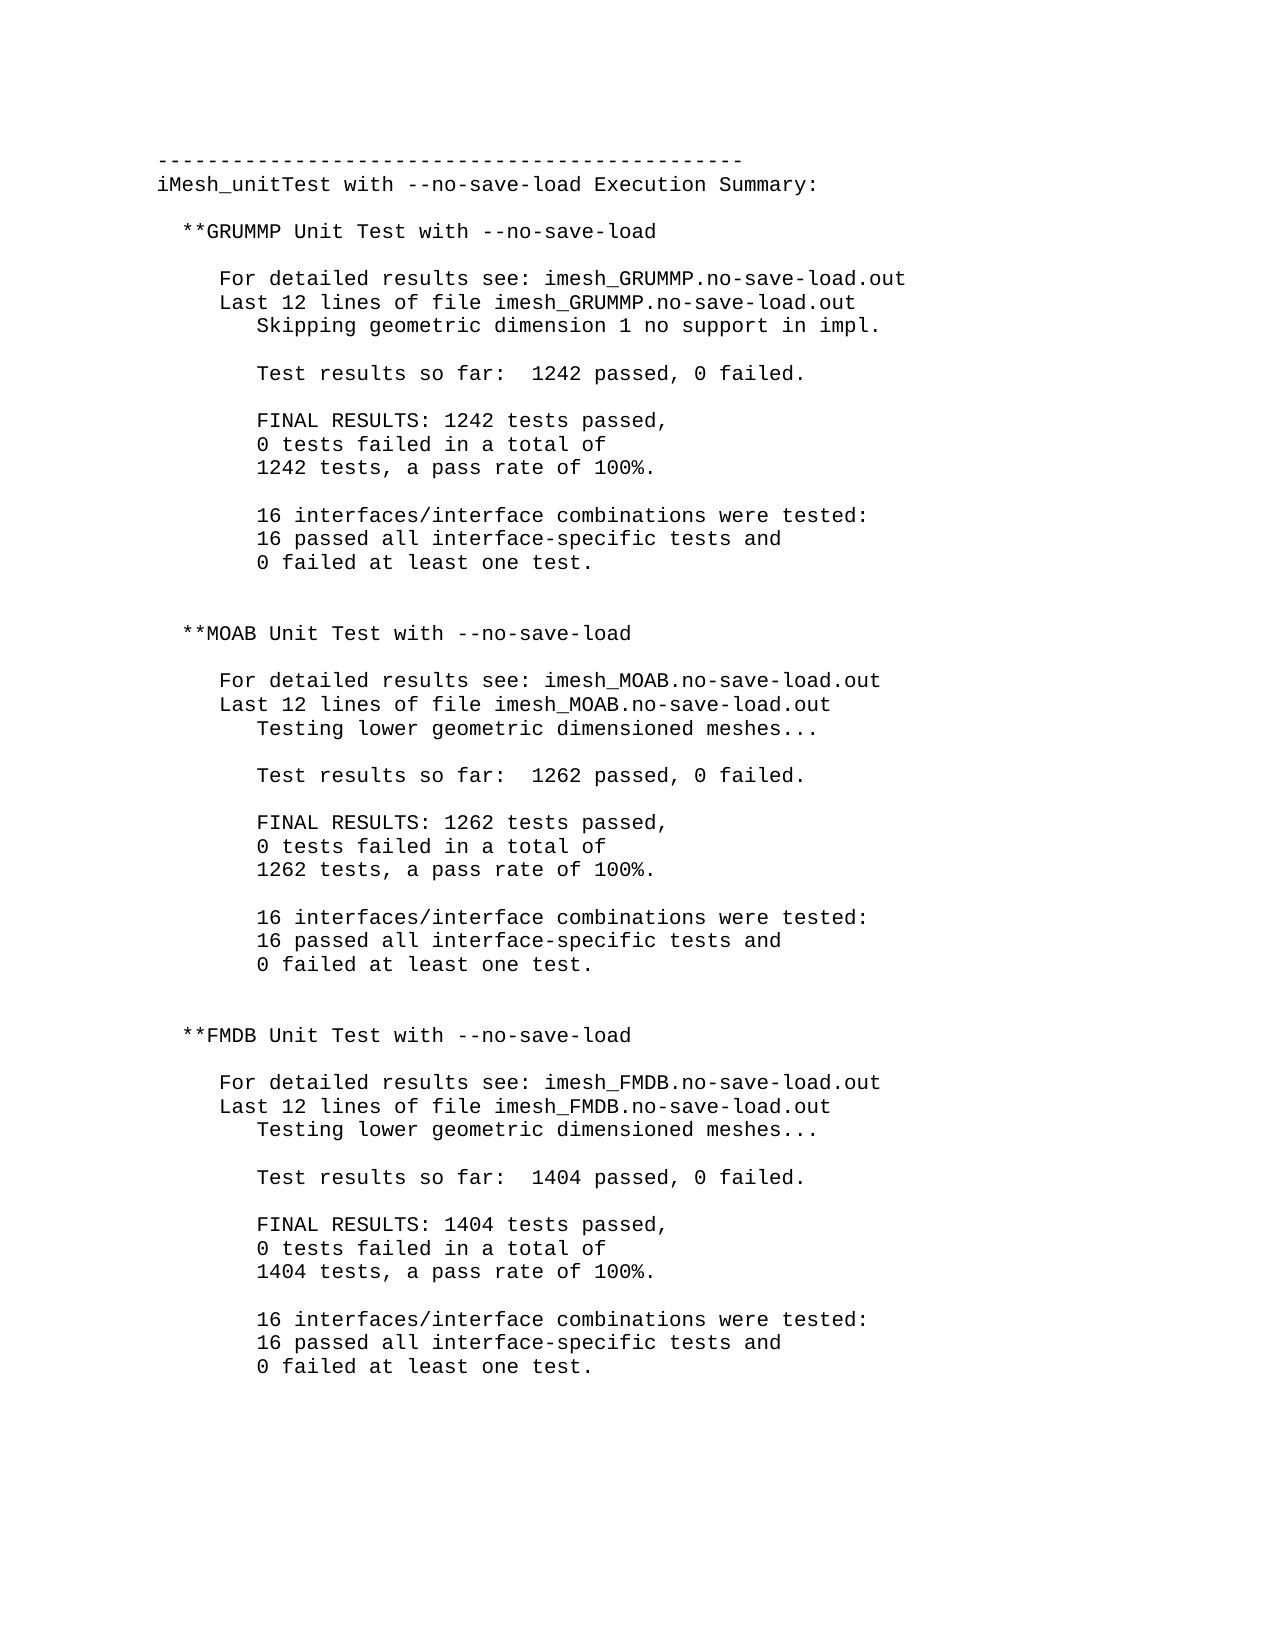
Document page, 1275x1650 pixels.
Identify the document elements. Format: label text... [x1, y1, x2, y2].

text 0 failed at least one test. [156, 954, 1209, 978]
text Last 12 lines of file imesh_FMDB.no-save-load.out [156, 1096, 1209, 1119]
text Test results so far: 1262 passed, 0 failed. [156, 765, 1209, 788]
text 0 tests failed in a total of [156, 836, 1209, 859]
text 0 tests failed in a total of [156, 1238, 1209, 1261]
text 1262 tests, a pass rate of 100%. [156, 859, 1209, 883]
text Testing lower geometric dimensioned meshes... [156, 717, 1209, 741]
text 0 tests failed in a total of [156, 434, 1209, 457]
text Test results so far: 1404 passed, 0 failed. [156, 1167, 1209, 1190]
text 1242 tests, a pass rate of 100%. [156, 457, 1209, 481]
text FINAL RESULTS: 1262 tests passed, [156, 812, 1209, 836]
text 16 interfaces/interface combinations were tested: [156, 505, 1209, 528]
text 0 failed at least one test. [156, 1356, 1209, 1379]
text 16 passed all interface-specific tests and [156, 528, 1209, 552]
text 16 interfaces/interface combinations were tested: [156, 907, 1209, 930]
text **FMDB Unit Test with --no-save-load [156, 1001, 1209, 1048]
text FINAL RESULTS: 1242 tests passed, [156, 410, 1209, 434]
text 1404 tests, a pass rate of 100%. [156, 1261, 1209, 1285]
text 16 interfaces/interface combinations were tested: [156, 1309, 1209, 1332]
text For detailed results see: imesh_GRUMMP.no-save-load.out [156, 268, 1209, 292]
text 16 passed all interface-specific tests and [156, 1332, 1209, 1356]
text Last 12 lines of file imesh_GRUMMP.no-save-load.out [156, 292, 1209, 316]
text FINAL RESULTS: 1404 tests passed, [156, 1214, 1209, 1238]
text For detailed results see: imesh_MOAB.no-save-load.out [156, 670, 1209, 694]
text **MOAB Unit Test with --no-save-load [156, 599, 1209, 647]
text For detailed results see: imesh_FMDB.no-save-load.out [156, 1072, 1209, 1096]
text Testing lower geometric dimensioned meshes... [156, 1119, 1209, 1143]
text 16 passed all interface-specific tests and [156, 930, 1209, 954]
text Skipping geometric dimension 1 no support in impl. [156, 316, 1209, 339]
text ----------------------------------------------- iMesh_unitTest with --no-save-load Execution Summary: **GRUMMP Unit Test with --no-save-load [156, 150, 1209, 244]
text 0 failed at least one test. [156, 552, 1209, 576]
text Last 12 lines of file imesh_MOAB.no-save-load.out [156, 694, 1209, 717]
text Test results so far: 1242 passed, 0 failed. [156, 363, 1209, 386]
